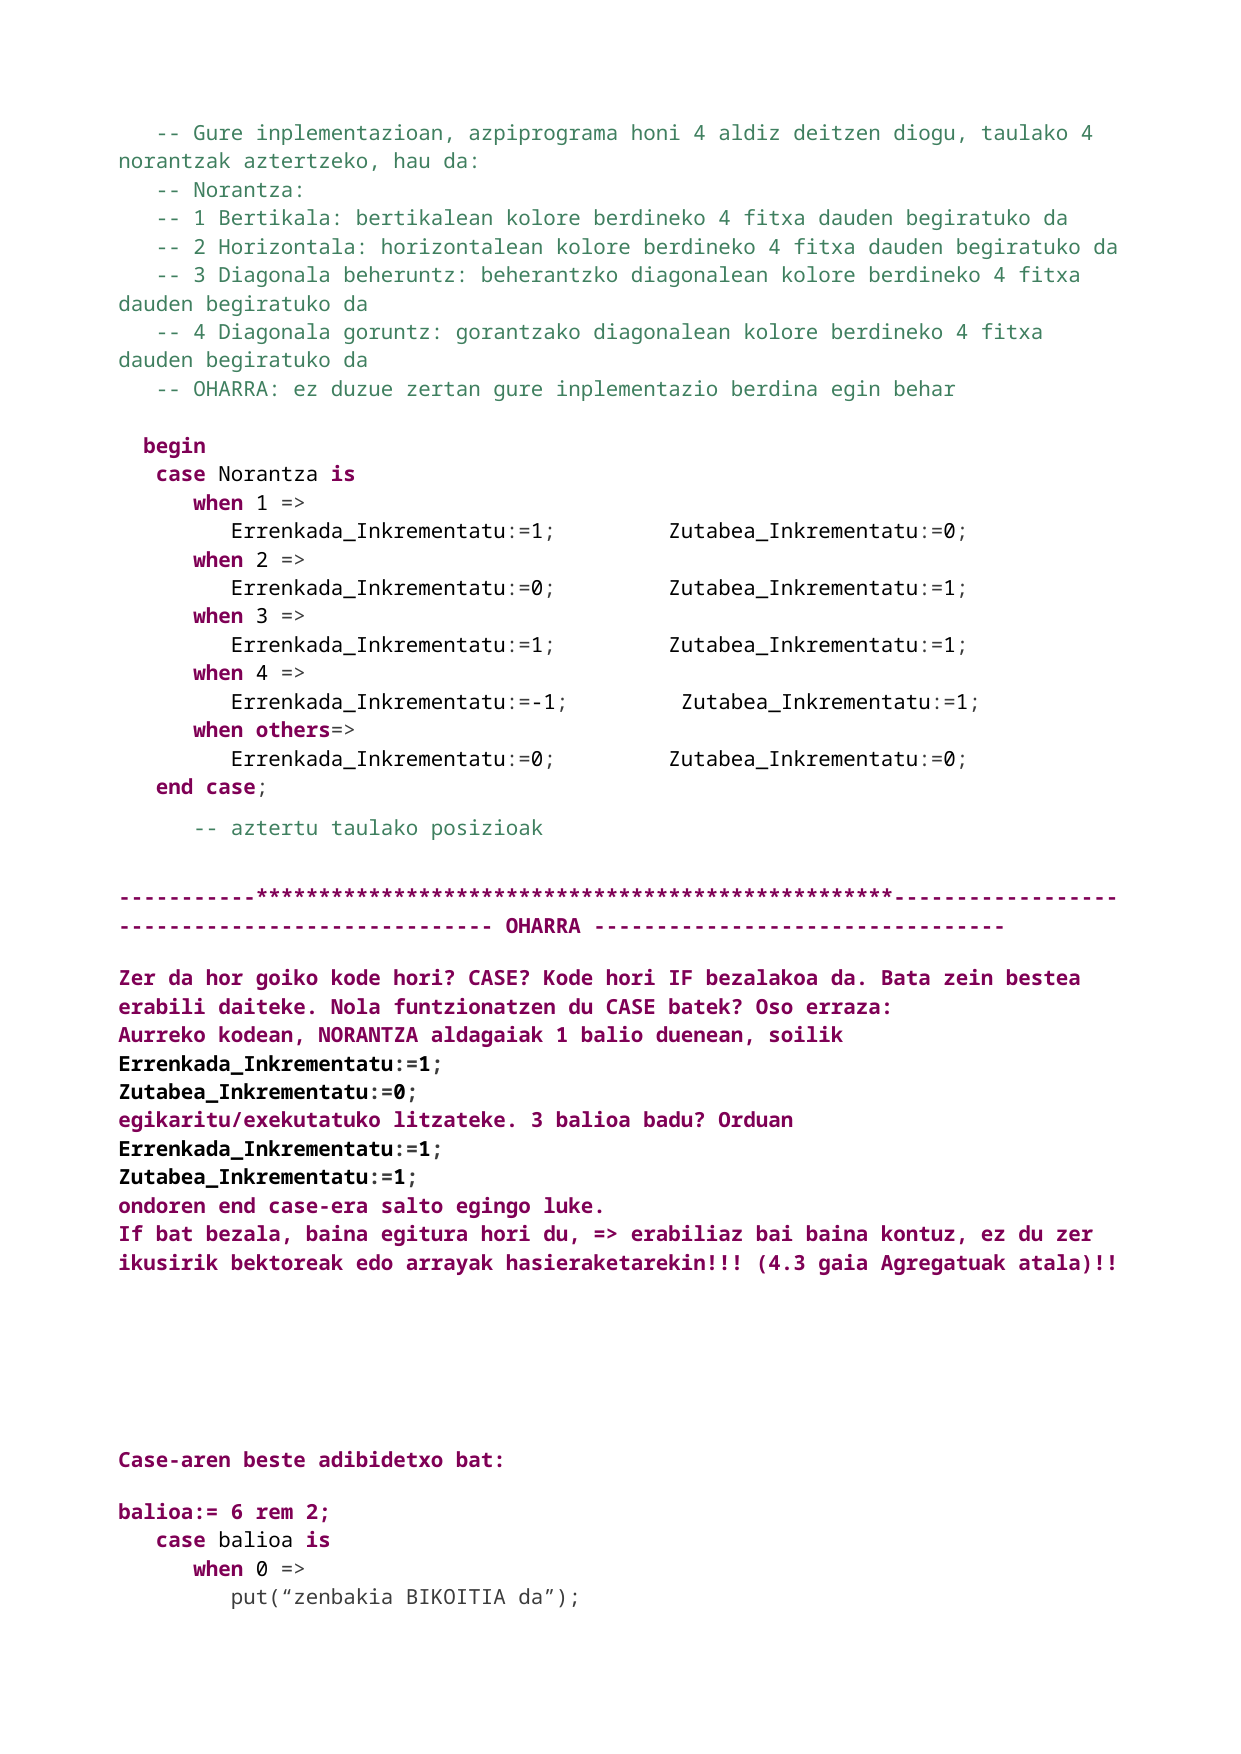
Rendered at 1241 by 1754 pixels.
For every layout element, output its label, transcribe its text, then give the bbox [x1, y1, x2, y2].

text Zer da hor goiko kode hori? CASE? Kode hori IF bezalakoa da. Bata zein bestea erabili daiteke. Nola funtzionatzen du CASE batek? Oso erraza: [118, 963, 1122, 1020]
text begin [118, 431, 1122, 459]
text Case-aren beste adibidetxo bat: [118, 1445, 1122, 1473]
text balioa:= 6 rem 2; [118, 1497, 1122, 1526]
text Errenkada_Inkrementatu:=0; Zutabea_Inkrementatu:=1; [118, 573, 1122, 602]
text when others=> [118, 715, 1122, 744]
text -- 3 Diagonala beheruntz: beherantzko diagonalean kolore berdineko 4 fitxa dauden begiratuko da [118, 260, 1122, 317]
text put(“zenbakia BIKOITIA da”); [118, 1582, 1122, 1611]
text ------------------------------ OHARRA --------------------------------- [118, 911, 1122, 939]
text end case; [118, 772, 1122, 801]
text Errenkada_Inkrementatu:=0; Zutabea_Inkrementatu:=0; [118, 744, 1122, 772]
text Errenkada_Inkrementatu:=1; [118, 1134, 1122, 1162]
text case Norantza is [118, 459, 1122, 488]
text when 2 => [118, 545, 1122, 573]
text -- 4 Diagonala goruntz: gorantzako diagonalean kolore berdineko 4 fitxa dauden begiratuko da [118, 317, 1122, 374]
text egikaritu/exekutatuko litzateke. 3 balioa badu? Orduan [118, 1106, 1122, 1134]
text Zutabea_Inkrementatu:=0; [118, 1077, 1122, 1106]
text Errenkada_Inkrementatu:=1; Zutabea_Inkrementatu:=1; [118, 630, 1122, 658]
text -- OHARRA: ez duzue zertan gure inplementazio berdina egin behar [118, 374, 1122, 402]
text If bat bezala, baina egitura hori du, => erabiliaz bai baina kontuz, ez du zer ikusirik bektoreak edo arrayak hasieraketarekin!!! (4.3 gaia Agregatuak atala)!! [118, 1219, 1122, 1276]
text -----------***************************************************------------------ [118, 882, 1122, 911]
text -- 2 Horizontala: horizontalean kolore berdineko 4 fitxa dauden begiratuko da [118, 232, 1122, 260]
text Aurreko kodean, NORANTZA aldagaiak 1 balio duenean, soilik Errenkada_Inkrementatu:=1; [118, 1020, 1122, 1077]
text Errenkada_Inkrementatu:=1; Zutabea_Inkrementatu:=0; [118, 516, 1122, 545]
text when 0 => [118, 1554, 1122, 1582]
text when 1 => [118, 488, 1122, 516]
text -- Norantza: [118, 175, 1122, 203]
text Errenkada_Inkrementatu:=-1; Zutabea_Inkrementatu:=1; [118, 687, 1122, 715]
text when 3 => [118, 602, 1122, 630]
text -- Gure inplementazioan, azpiprograma honi 4 aldiz deitzen diogu, taulako 4 norantzak aztertzeko, hau da: [118, 118, 1122, 175]
text -- aztertu taulako posizioak [118, 813, 1122, 842]
text -- 1 Bertikala: bertikalean kolore berdineko 4 fitxa dauden begiratuko da [118, 203, 1122, 232]
text case balioa is [118, 1526, 1122, 1554]
text ondoren end case-era salto egingo luke. [118, 1191, 1122, 1219]
text when 4 => [118, 658, 1122, 687]
text Zutabea_Inkrementatu:=1; [118, 1162, 1122, 1191]
